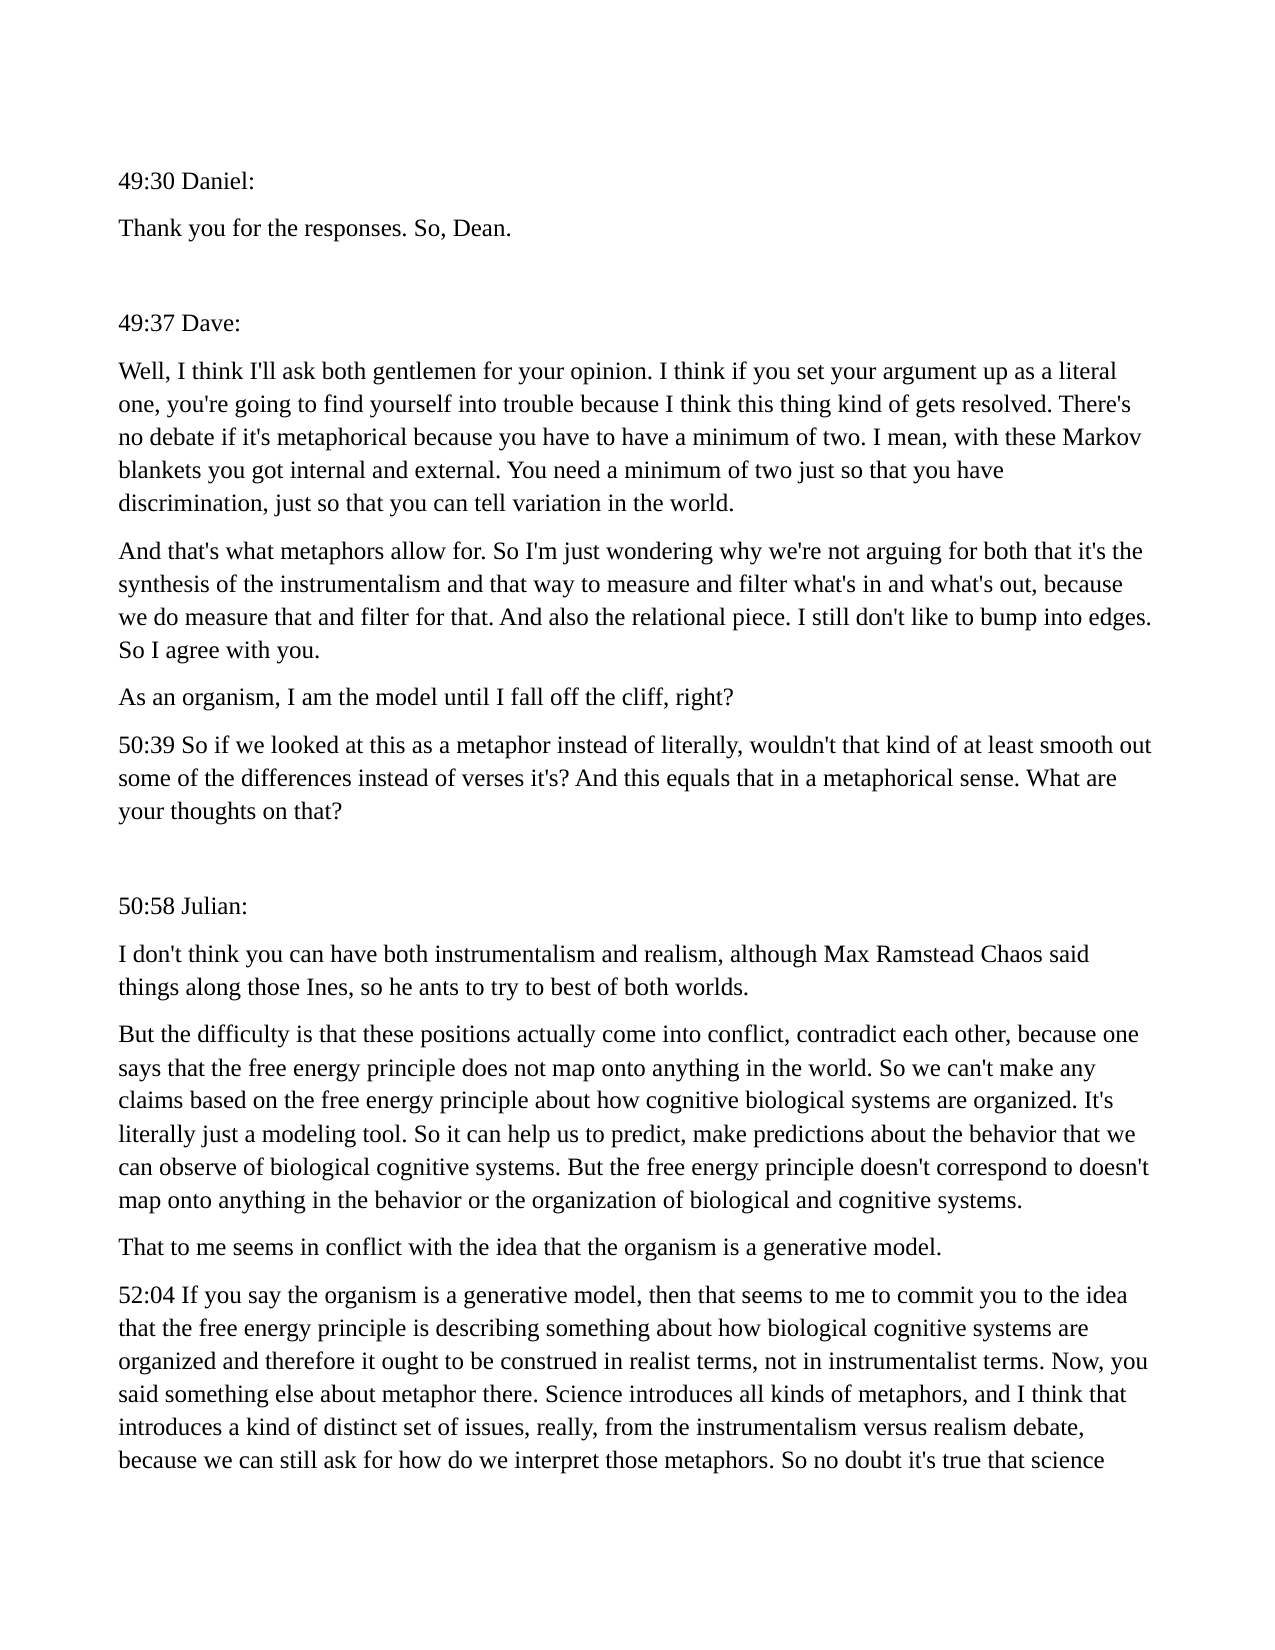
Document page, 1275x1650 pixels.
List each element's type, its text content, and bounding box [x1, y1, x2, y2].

text And that's what metaphors allow for. So I'm just wondering why we're not arguing for both that it's the synthesis of the instrumentalism and that way to measure and filter what's in and what's out, because we do measure that and filter for that. And also the relational piece. I still don't like to bump into edges. So I agree with you. [118, 536, 1157, 664]
text But the difficulty is that these positions actually come into conflict, contradict each other, because one says that the free energy principle does not map onto anything in the world. So we can't make any claims based on the free energy principle about how cognitive biological systems are organized. It's literally just a modeling tool. So it can help us to predict, make predictions about the behavior that we can observe of biological cognitive systems. But the free energy principle doesn't correspond to doesn't map onto anything in the behavior or the organization of biological and cognitive systems. [118, 1019, 1157, 1213]
text 49:30 Daniel: [118, 166, 1157, 194]
text That to me seems in conflict with the idea that the organism is a generative model. [118, 1232, 1157, 1261]
text As an organism, I am the model until I fall off the cliff, right? [118, 682, 1157, 711]
text I don't think you can have both instrumentalism and realism, although Max Ramstead Chaos said things along those Ines, so he ants to try to best of both worlds. [118, 939, 1157, 1001]
text 52:04 If you say the organism is a generative model, then that seems to me to commit you to the idea that the free energy principle is describing something about how biological cognitive systems are organized and therefore it ought to be construed in realist terms, not in instrumentalist terms. Now, you said something else about metaphor there. Science introduces all kinds of metaphors, and I think that introduces a kind of distinct set of issues, really, from the instrumentalism versus realism debate, because we can still ask for how do we interpret those metaphors. So no doubt it's true that science [118, 1280, 1157, 1474]
text 50:39 So if we looked at this as a metaphor instead of literally, wouldn't that kind of at least smooth out some of the differences instead of verses it's? And this equals that in a metaphorical sense. What are your thoughts on that? [118, 730, 1157, 825]
text 50:58 Julian: [118, 891, 1157, 920]
text 49:37 Dave: [118, 308, 1157, 337]
text Thank you for the responses. So, Dean. [118, 213, 1157, 242]
text Well, I think I'll ask both gentlemen for your opinion. I think if you set your argument up as a literal one, you're going to find yourself into trouble because I think this thing kind of gets resolved. There's no debate if it's metaphorical because you have to have a minimum of two. I mean, with these Markov blankets you got internal and external. You need a minimum of two just so that you have discrimination, just so that you can tell variation in the world. [118, 356, 1157, 517]
